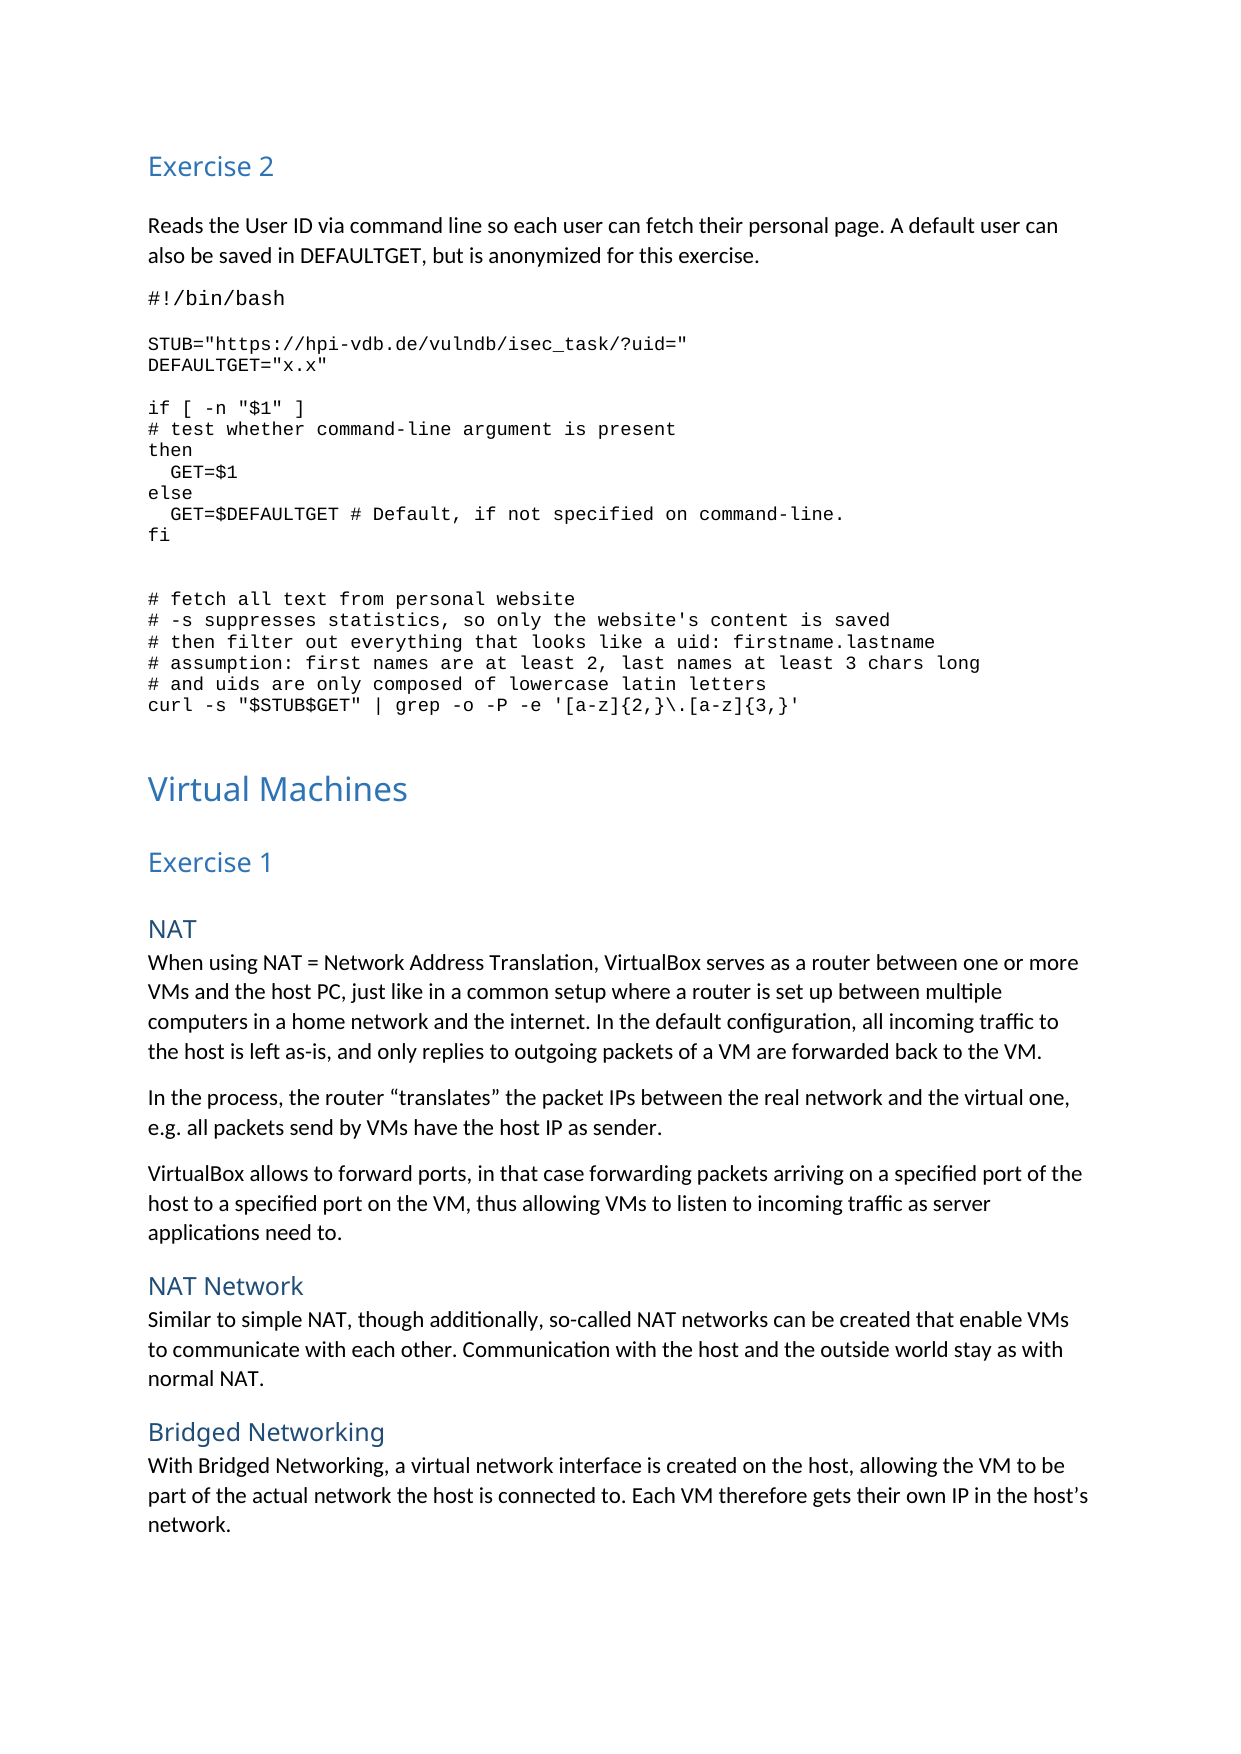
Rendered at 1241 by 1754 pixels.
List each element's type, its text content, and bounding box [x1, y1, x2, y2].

text VirtualBox allows to forward ports, in that case forwarding packets arriving on a specified port of the host to a specified port on the VM, thus allowing VMs to listen to incoming traffic as server applications need to. [148, 1159, 1093, 1247]
text Similar to simple NAT, though additionally, so-called NAT networks can be created that enable VMs to communicate with each other. Communication with the host and the outside world stay as with normal NAT. [148, 1305, 1093, 1392]
text else [148, 484, 1093, 505]
text # -s suppresses statistics, so only the website's content is saved [148, 611, 1093, 632]
text GET=$DEFAULTGET # Default, if not specified on command-line. [148, 505, 1093, 526]
subtitle Bridged Networking [148, 1415, 1093, 1449]
text # fetch all text from personal website [148, 590, 1093, 611]
subtitle Exercise 1 [148, 843, 1093, 880]
text #!/bin/bash [148, 288, 1093, 311]
text With Bridged Networking, a virtual network interface is created on the host, allowing the VM to be part of the actual network the host is connected to. Each VM therefore gets their own IP in the host’s network. [148, 1451, 1093, 1538]
text STUB="https://hpi-vdb.de/vulndb/isec_task/?uid=" [148, 335, 1093, 356]
text # assumption: first names are at least 2, last names at least 3 chars long [148, 654, 1093, 675]
text fi [148, 526, 1093, 547]
text GET=$1 [148, 462, 1093, 484]
text DEFAULTGET="x.x" [148, 356, 1093, 377]
text Reads the User ID via command line so each user can fetch their personal page. A default user can also be saved in DEFAULTGET, but is anonymized for this exercise. [148, 212, 1093, 269]
text # test whether command-line argument is present [148, 420, 1093, 441]
text if [ -n "$1" ] [148, 399, 1093, 420]
text then [148, 441, 1093, 462]
text When using NAT = Network Address Translation, VirtualBox serves as a router between one or more VMs and the host PC, just like in a common setup where a router is set up between multiple computers in a home network and the internet. In the default configuration, all incoming traffic to the host is left as-is, and only replies to outgoing packets of a VM are forwarded back to the VM. [148, 948, 1093, 1065]
text # and uids are only composed of lowercase latin letters [148, 675, 1093, 696]
text curl -s "$STUB$GET" | grep -o -P -e '[a-z]{2,}\.[a-z]{3,}' [148, 696, 1093, 717]
subtitle NAT [148, 912, 1093, 946]
subtitle Exercise 2 [148, 148, 1093, 184]
subtitle NAT Network [148, 1269, 1093, 1303]
text # then filter out everything that looks like a uid: firstname.lastname [148, 632, 1093, 654]
subtitle Virtual Machines [148, 766, 1093, 812]
text In the process, the router “translates” the packet IPs between the real network and the virtual one, e.g. all packets send by VMs have the host IP as sender. [148, 1083, 1093, 1141]
